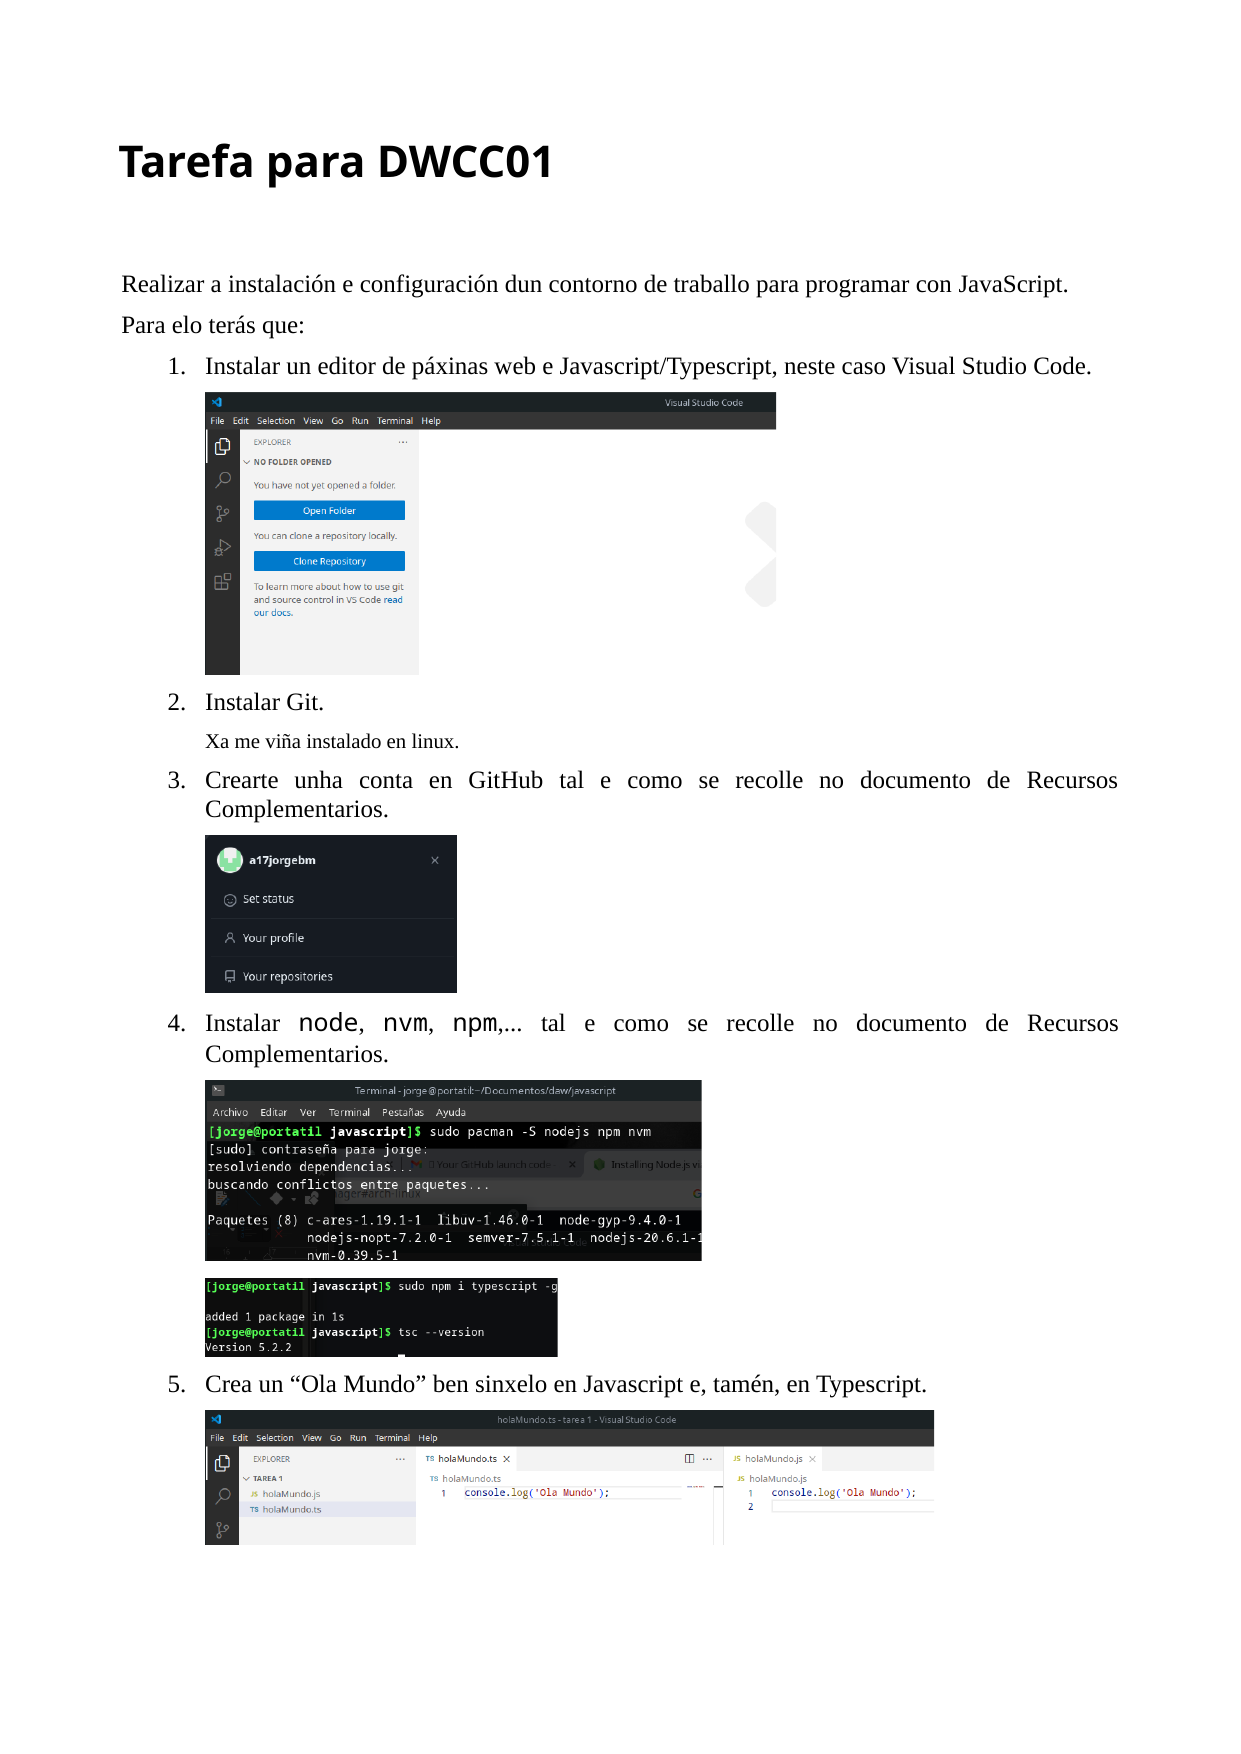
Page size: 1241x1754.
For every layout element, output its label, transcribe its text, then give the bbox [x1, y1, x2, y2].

subtitle Tarefa para DWCC01 [118, 131, 1122, 190]
picture [205, 1410, 935, 1545]
picture [205, 392, 777, 675]
picture [205, 1278, 558, 1357]
picture [205, 835, 457, 993]
picture [205, 1080, 702, 1261]
table_header Realizar a instalación e configuración dun contorno de traballo para programar con JavaScript. Para elo terás que: Instalar un editor de páxinas web e Javascript/Typescript, neste caso Visual Studio Code. Instalar Git. Xa me viña instalado en linux. Crearte unha conta en GitHub tal e como se recolle no documento de Recursos Complementarios. Instalar node, nvm, npm,... tal e como se recolle no documento de Recursos Complementarios. Crea un “Ola Mundo” ben sinxelo en Javascript e, tamén, en Typescript. Es capaz de enlazar o repositorio de GitHub anterior ao Visual Studio Code? [118, 266, 1122, 1601]
